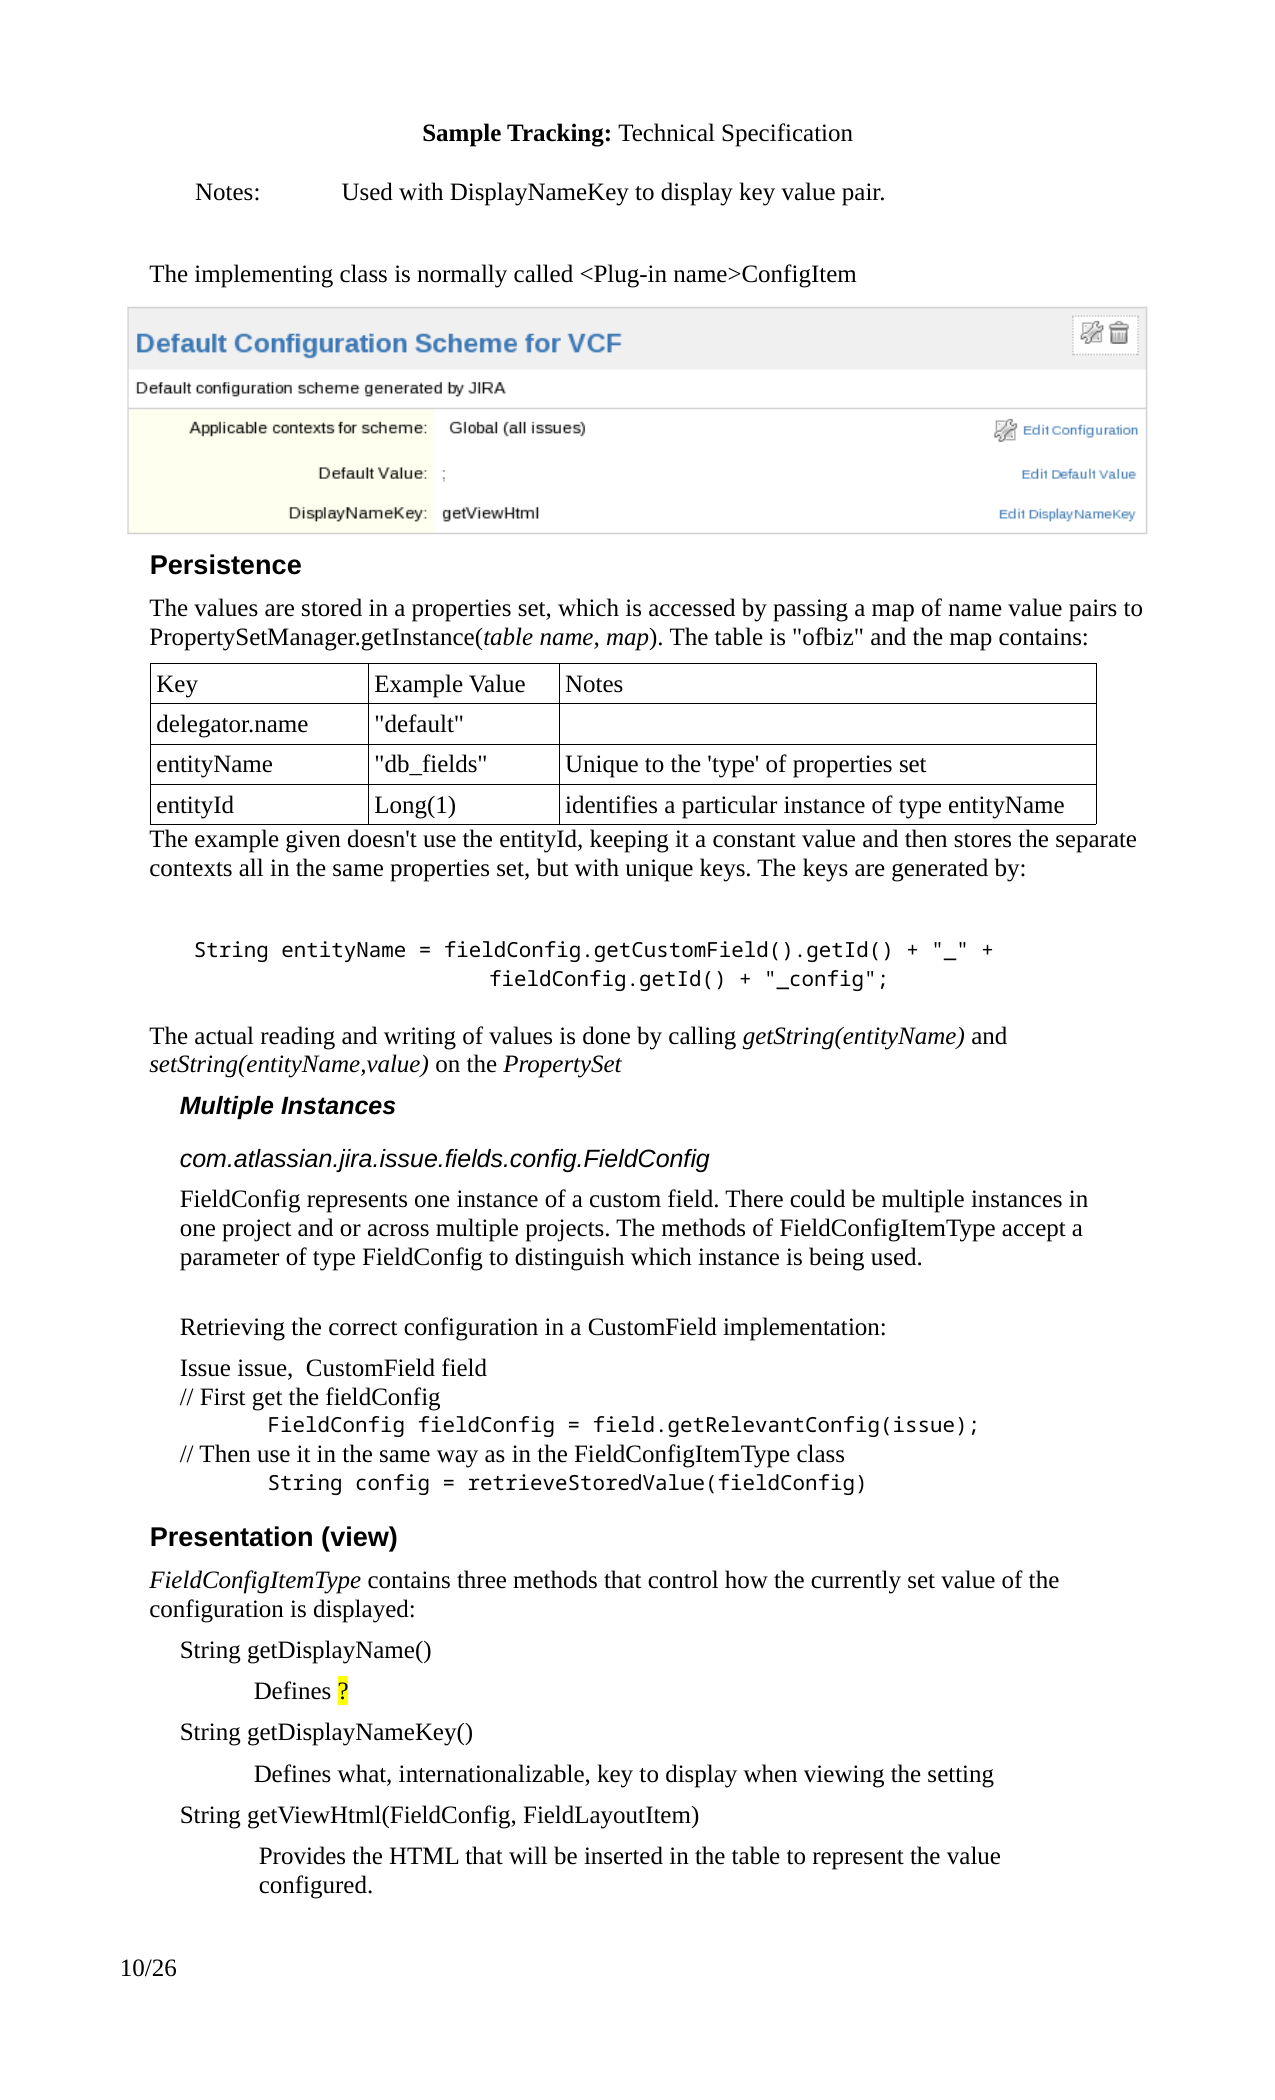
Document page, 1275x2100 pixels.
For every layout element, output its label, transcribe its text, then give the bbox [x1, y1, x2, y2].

table_header Example Value [369, 664, 559, 703]
text // First get the fieldConfig [179, 1382, 1095, 1411]
text Defines what, internationalizable, key to display when viewing the setting [179, 1759, 1095, 1787]
text Provides the HTML that will be inserted in the table to represent the value configured. [258, 1841, 1095, 1899]
table_cell entityName [151, 745, 368, 784]
text FieldConfigItemType contains three methods that control how the currently set value of the configuration is displayed: [149, 1565, 1155, 1622]
subtitle Presentation (view) [149, 1521, 1155, 1552]
table_cell Long(1) [369, 785, 559, 824]
text // Then use it in the same way as in the FieldConfigItemType class [179, 1439, 1095, 1468]
text Issue issue, CustomField field [179, 1353, 1095, 1382]
table_cell Unique to the 'type' of properties set [560, 745, 1096, 784]
subtitle com.atlassian.jira.issue.fields.config.FieldConfig [179, 1143, 1155, 1172]
table_cell entityId [151, 785, 368, 824]
subtitle Multiple Instances [179, 1091, 1155, 1119]
table_cell "default" [369, 704, 559, 743]
text The implementing class is normally called <Plug-in name>ConfigItem [149, 259, 1155, 288]
text The example given doesn't use the entityId, keeping it a constant value and then stores the separate contexts all in the same properties set, but with unique keys. The keys are generated by: [149, 824, 1155, 882]
text Defines ? [179, 1676, 1095, 1705]
text String getDisplayNameKey() [179, 1717, 1095, 1746]
text The actual reading and writing of values is done by calling getString(entityName) and setString(entityName,value) on the PropertySet [149, 1021, 1155, 1078]
table_cell identifies a particular instance of type entityName [560, 785, 1096, 824]
text String entityName = fieldConfig.getCustomField().getId() + "_" + [119, 936, 1155, 964]
table_cell "db_fields" [369, 745, 559, 784]
text FieldConfig represents one instance of a custom field. There could be multiple instances in one project and or across multiple projects. The methods of FieldConfigItemType accept a parameter of type FieldConfig to distinguish which instance is being used. [179, 1184, 1095, 1271]
picture [119, 290, 1156, 550]
text The values are stored in a properties set, which is accessed by passing a map of name value pairs to PropertySetManager.getInstance(table name, map). The table is "ofbiz" and the map contains: [149, 593, 1155, 650]
text String config = retrieveStoredValue(fieldConfig) [119, 1468, 1155, 1496]
table_cell delegator.name [151, 704, 368, 743]
table_cell [560, 704, 1096, 743]
text String getDisplayName() [179, 1635, 1095, 1664]
text fieldConfig.getId() + "_config"; [119, 964, 1155, 992]
table_header Key [151, 664, 368, 703]
text Notes: Used with DisplayNameKey to display key value pair. [195, 177, 1155, 206]
table_header Notes [560, 664, 1096, 703]
subtitle Persistence [149, 550, 1155, 580]
text String getViewHtml(FieldConfig, FieldLayoutItem) [179, 1800, 1095, 1829]
text FieldConfig fieldConfig = field.getRelevantConfig(issue); [119, 1411, 1155, 1439]
text Retrieving the correct configuration in a CustomField implementation: [179, 1312, 1095, 1341]
